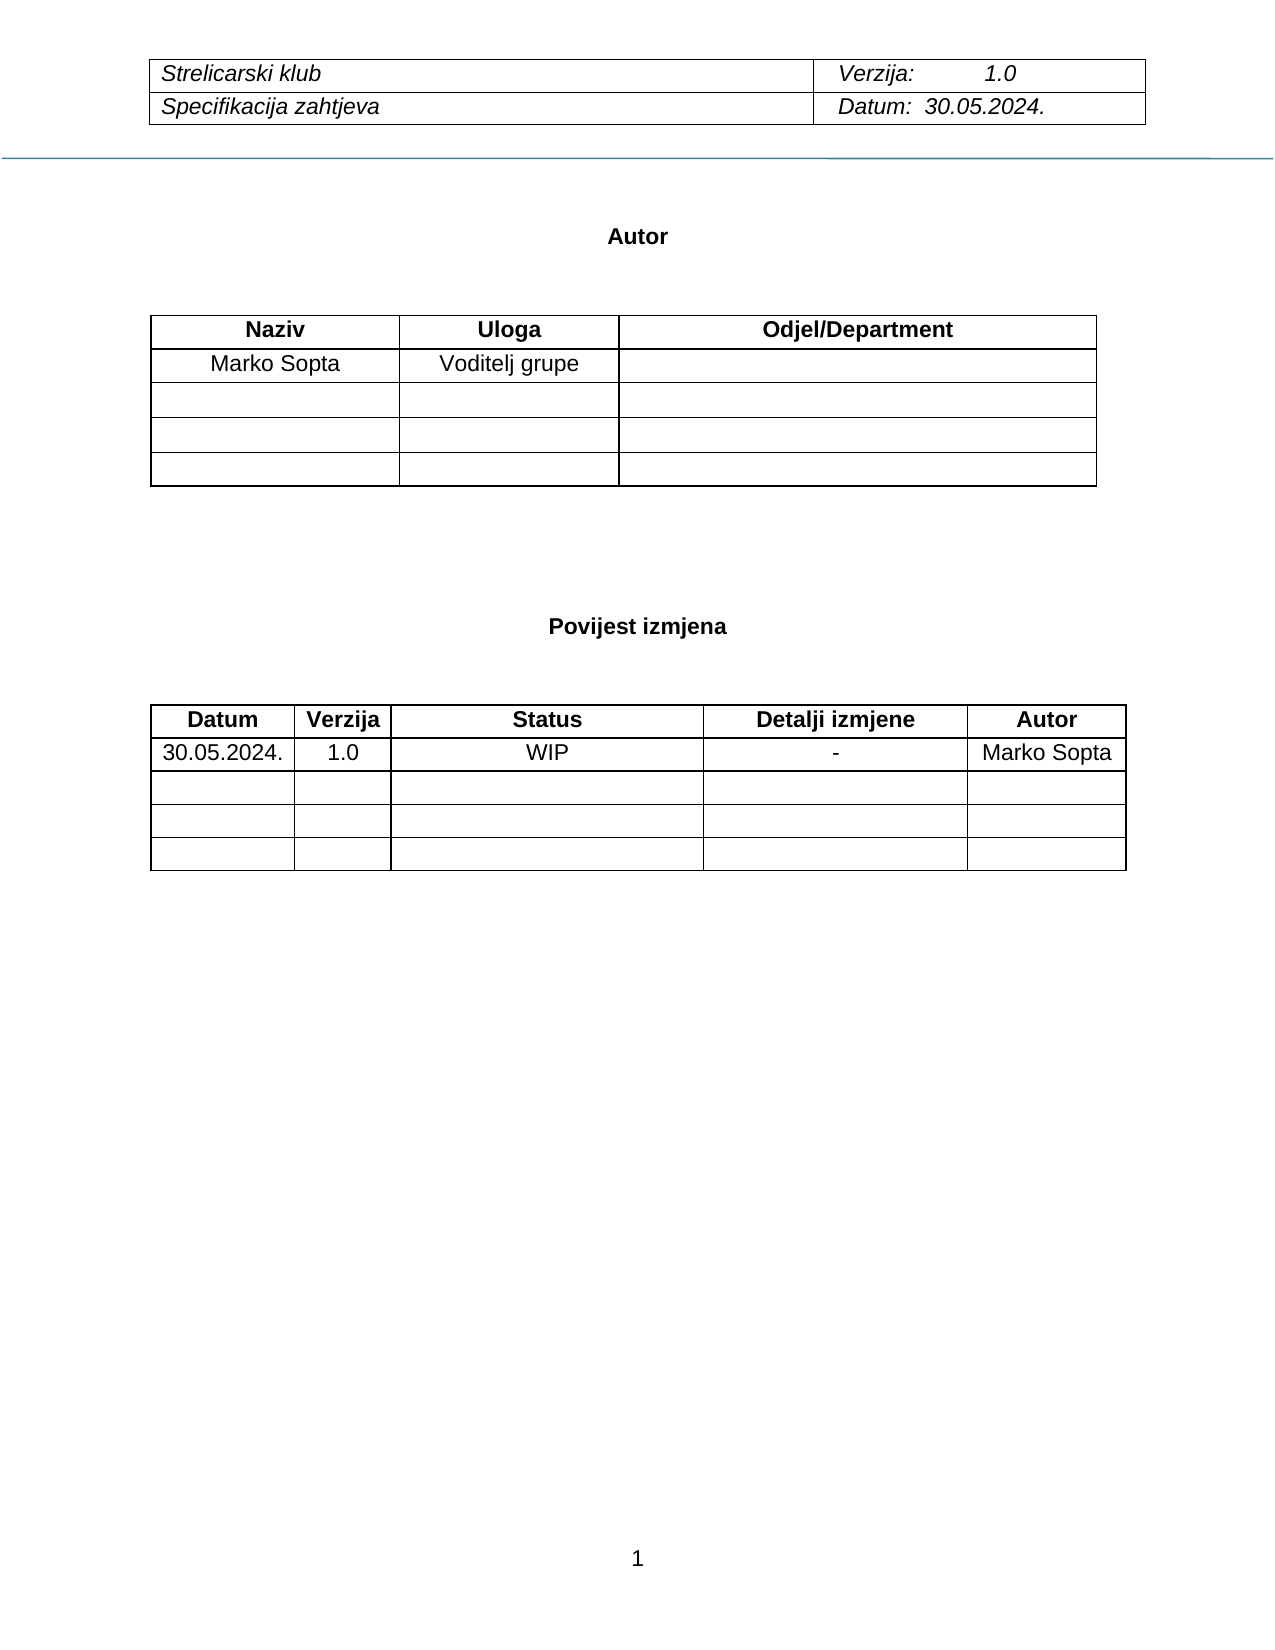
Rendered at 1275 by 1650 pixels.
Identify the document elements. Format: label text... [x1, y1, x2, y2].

table_cell [620, 350, 1096, 382]
table_cell [392, 805, 703, 837]
table_cell [152, 453, 399, 485]
table_header Datum [152, 706, 294, 737]
table_cell [152, 805, 294, 837]
table_cell [152, 772, 294, 803]
table_cell [152, 838, 294, 870]
table_cell [620, 383, 1096, 417]
table_header Detalji izmjene [704, 706, 967, 737]
title Povijest izmjena [150, 613, 1125, 639]
table_cell [152, 383, 399, 417]
table_cell - [704, 739, 967, 770]
table_cell [704, 805, 967, 837]
table_cell WIP [392, 739, 703, 770]
table_cell [392, 838, 703, 870]
table_cell [620, 453, 1096, 485]
table_cell [968, 805, 1125, 837]
table_cell 1.0 [295, 739, 390, 770]
table_cell [704, 838, 967, 870]
table_cell [400, 453, 618, 485]
table_cell Marko Sopta [152, 350, 399, 382]
table_header Status [392, 706, 703, 737]
table_cell [152, 418, 399, 451]
table_cell [400, 383, 618, 417]
table_cell [400, 418, 618, 451]
table_cell [968, 772, 1125, 803]
table_cell [704, 772, 967, 803]
title Autor [150, 223, 1125, 249]
table_header Uloga [400, 316, 618, 348]
table_cell [295, 772, 390, 803]
table_cell 30.05.2024. [152, 739, 294, 770]
table_cell [968, 838, 1125, 870]
table_cell [392, 772, 703, 803]
table_header Autor [968, 706, 1125, 737]
table_cell [295, 805, 390, 837]
table_cell [295, 838, 390, 870]
table_cell Voditelj grupe [400, 350, 618, 382]
table_header Odjel/Department [620, 316, 1096, 348]
table_cell Marko Sopta [968, 739, 1125, 770]
table_header Naziv [152, 316, 399, 348]
table_cell [620, 418, 1096, 451]
table_header Verzija [295, 706, 390, 737]
